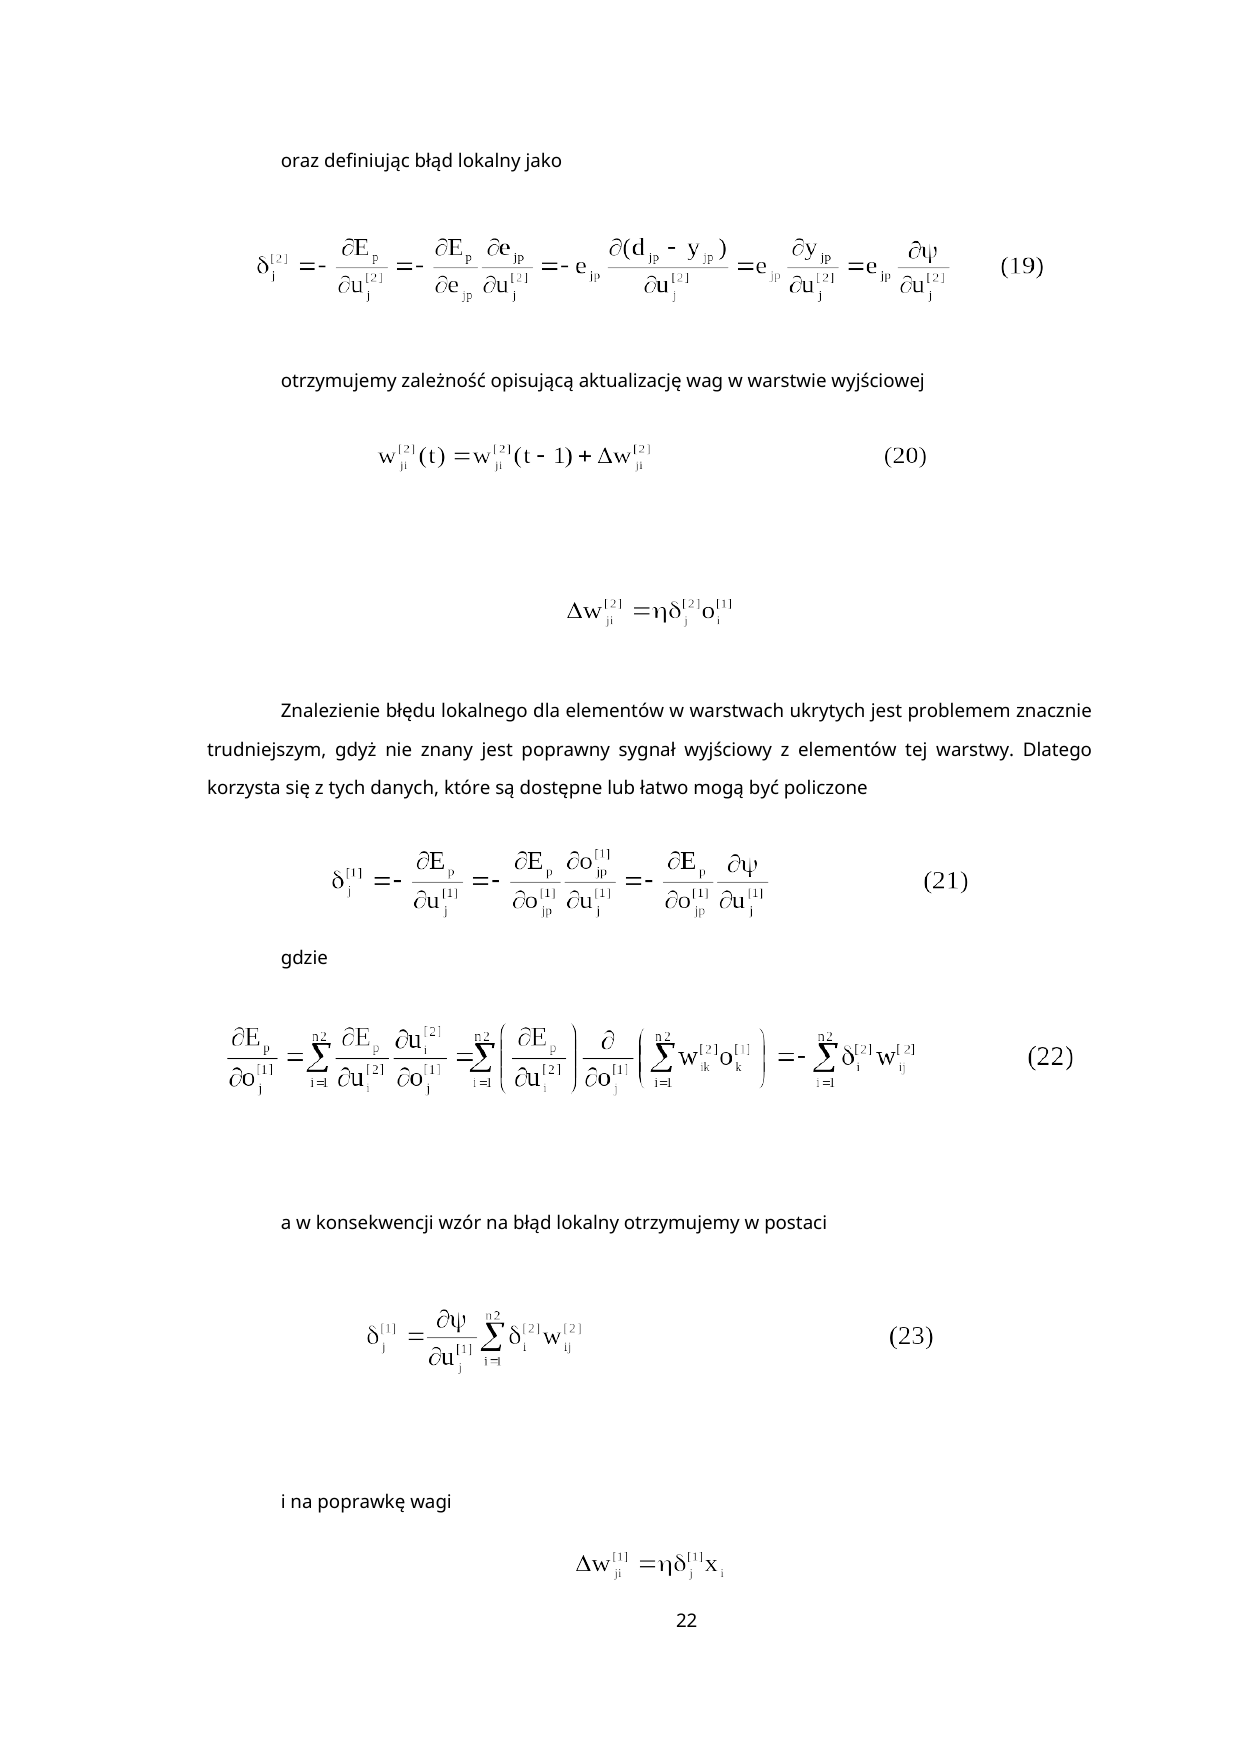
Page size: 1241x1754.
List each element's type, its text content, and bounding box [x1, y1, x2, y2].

text i na poprawkę wagi [207, 1488, 1092, 1514]
text otrzymujemy zależność opisującą aktualizację wag w warstwie wyjściowej [207, 368, 1092, 393]
text gdzie [207, 856, 1092, 969]
text oraz definiując błąd lokalny jako [207, 148, 1092, 173]
text a w konsekwencji wzór na błąd lokalny otrzymujemy w postaci [207, 1209, 1092, 1235]
text Znalezienie błędu lokalnego dla elementów w warstwach ukrytych jest problemem znacznie trudniejszym, gdyż nie znany jest poprawny sygnał wyjściowy z elementów tej warstwy. Dlatego korzysta się z tych danych, które są dostępne lub łatwo mogą być policzone [207, 698, 1092, 800]
